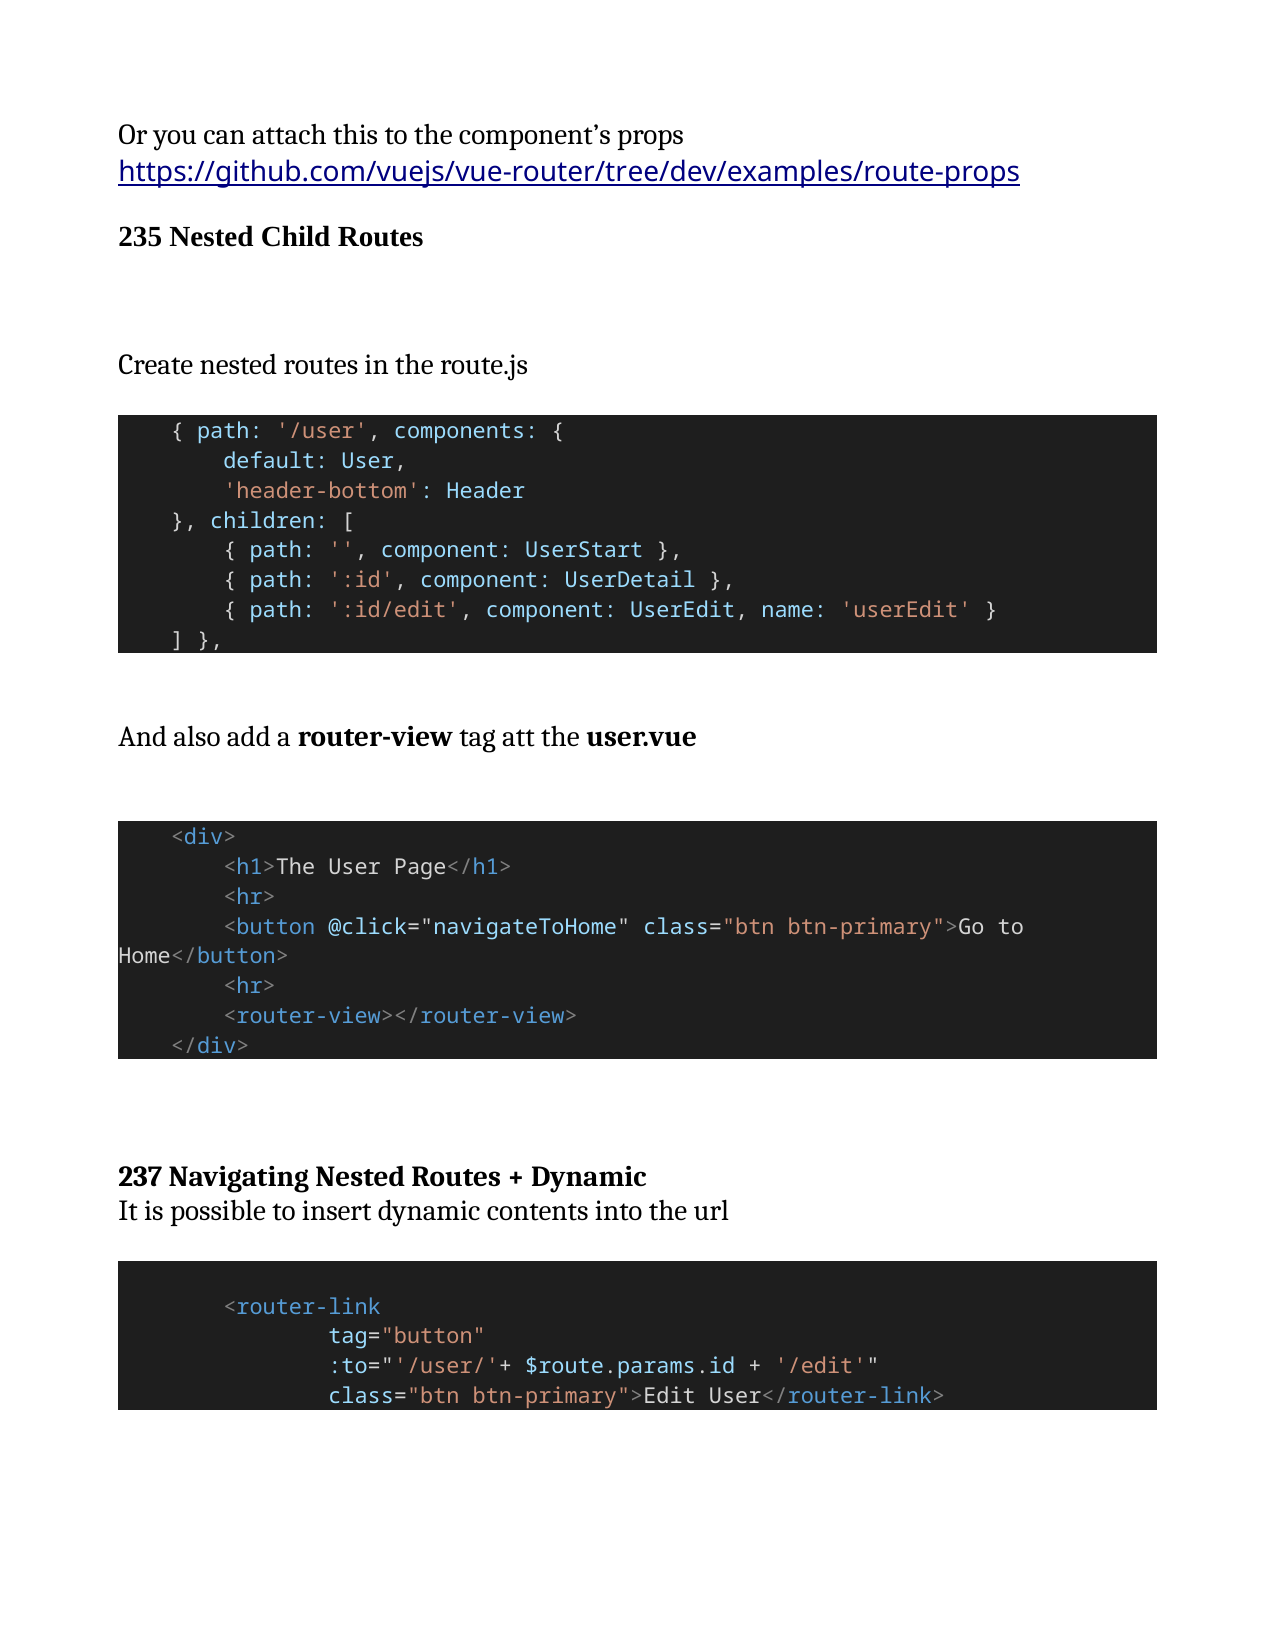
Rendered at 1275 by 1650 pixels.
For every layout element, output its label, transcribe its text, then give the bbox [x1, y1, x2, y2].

text Create nested routes in the route.js [118, 348, 1157, 382]
text <h1>The User Page</h1> [118, 851, 1157, 881]
text https://github.com/vuejs/vue-router/tree/dev/examples/route-props [118, 152, 1157, 190]
text <router-link [118, 1291, 1157, 1320]
text { path: ':id', component: UserDetail }, [118, 564, 1157, 594]
text { path: '', component: UserStart }, [118, 534, 1157, 564]
text { path: '/user', components: { [118, 415, 1157, 445]
text 'header-bottom': Header [118, 475, 1157, 504]
text 237 Navigating Nested Routes + Dynamic [118, 1160, 1157, 1194]
text class="btn btn-primary">Edit User</router-link> [118, 1380, 1157, 1410]
text Or you can attach this to the component’s props [118, 118, 1157, 152]
text }, children: [ [118, 504, 1157, 534]
text And also add a router-view tag att the user.vue [118, 721, 1157, 754]
text It is possible to insert dynamic contents into the url [118, 1194, 1157, 1227]
text <div> [118, 821, 1157, 851]
text <hr> [118, 881, 1157, 911]
text ] }, [118, 624, 1157, 653]
text <router-view></router-view> [118, 1000, 1157, 1030]
text <hr> [118, 970, 1157, 1000]
text :to="'/user/'+ $route.params.id + '/edit'" [118, 1350, 1157, 1380]
text tag="button" [118, 1320, 1157, 1350]
text { path: ':id/edit', component: UserEdit, name: 'userEdit' } [118, 594, 1157, 624]
text </div> [118, 1030, 1157, 1059]
text default: User, [118, 445, 1157, 475]
text 235 Nested Child Routes [118, 219, 1157, 252]
text <button @click="navigateToHome" class="btn btn-primary">Go to Home</button> [118, 911, 1157, 970]
